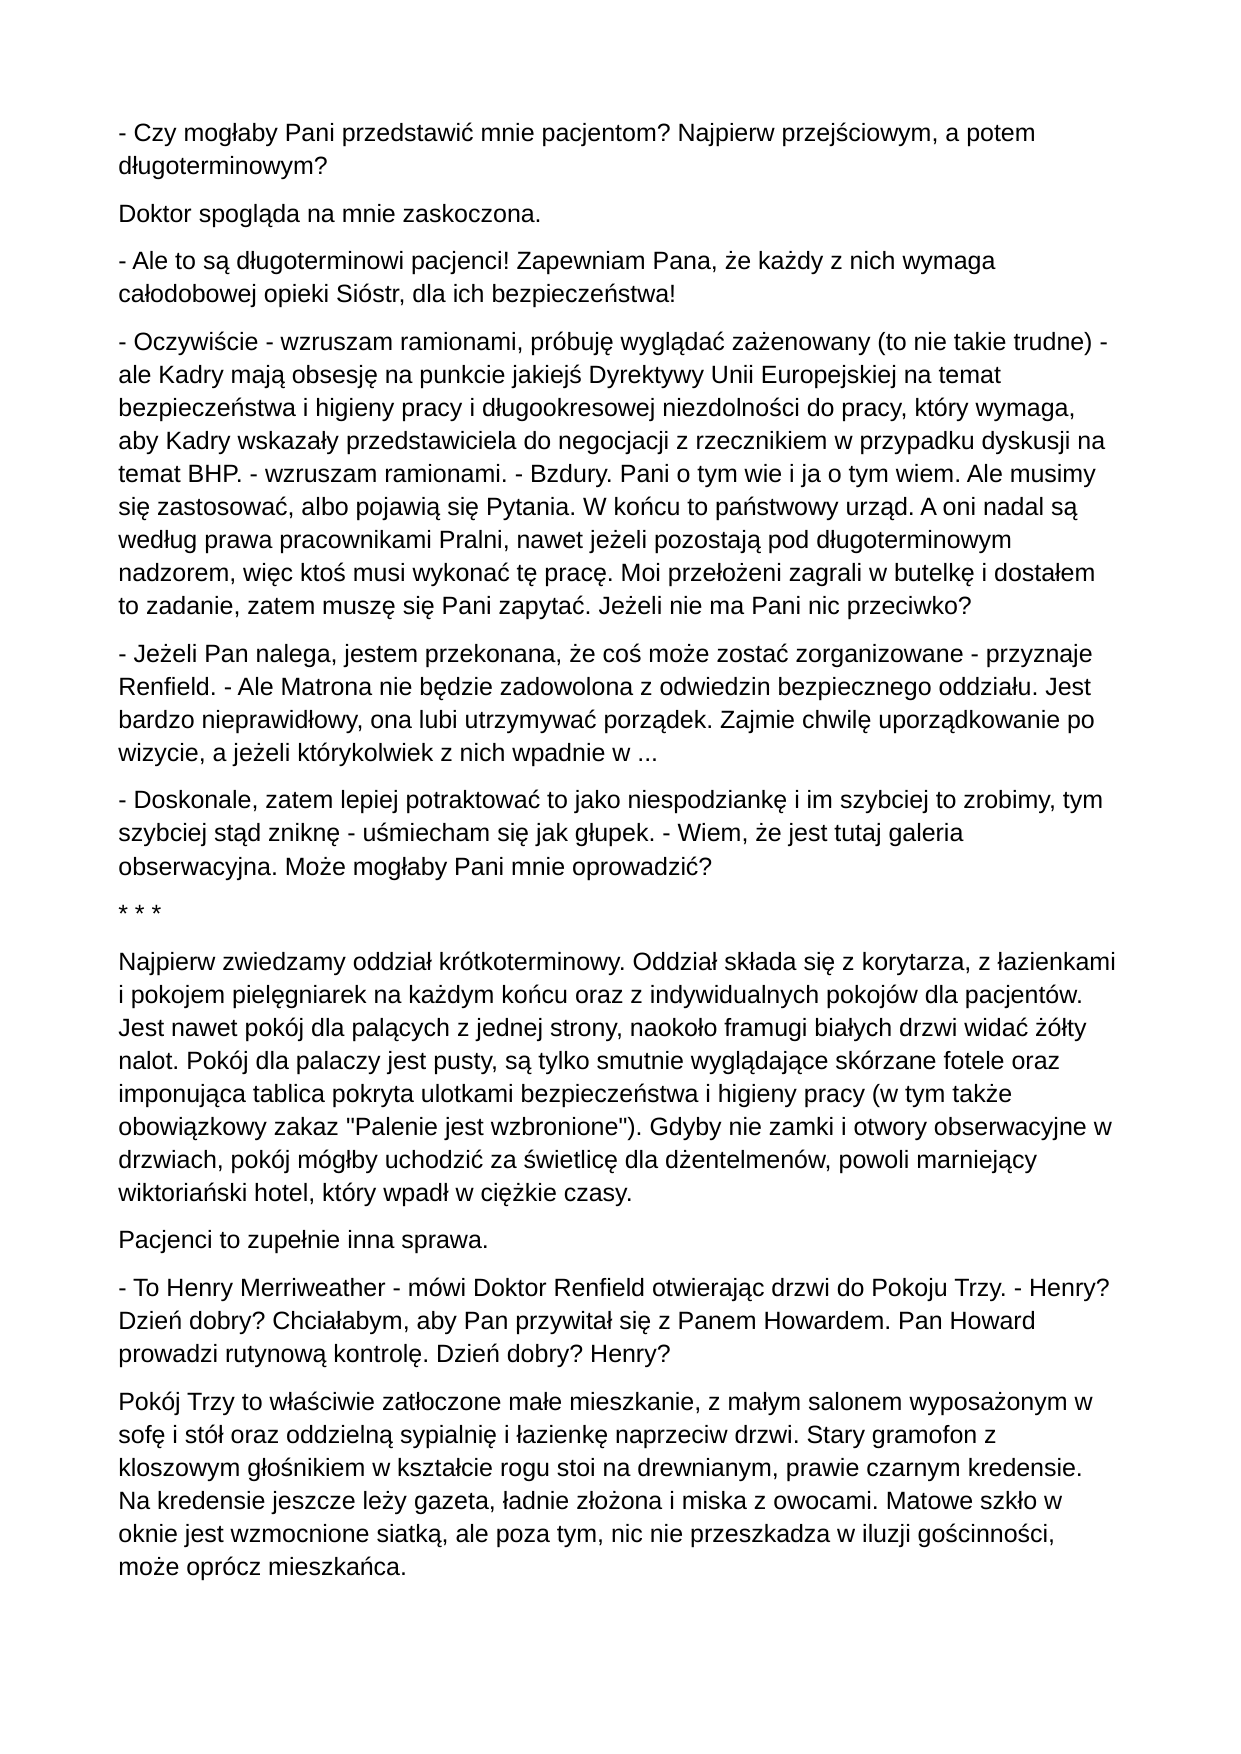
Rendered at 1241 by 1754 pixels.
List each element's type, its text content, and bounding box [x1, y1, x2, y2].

text - Czy mogłaby Pani przedstawić mnie pacjentom? Najpierw przejściowym, a potem długoterminowym? [118, 118, 1122, 180]
text - Doskonale, zatem lepiej potraktować to jako niespodziankę i im szybciej to zrobimy, tym szybciej stąd zniknę - uśmiecham się jak głupek. - Wiem, że jest tutaj galeria obserwacyjna. Może mogłaby Pani mnie oprowadzić? [118, 785, 1122, 880]
text Pacjenci to zupełnie inna sprawa. [118, 1225, 1122, 1254]
text * * * [118, 899, 1122, 928]
text - Oczywiście - wzruszam ramionami, próbuję wyglądać zażenowany (to nie takie trudne) - ale Kadry mają obsesję na punkcie jakiejś Dyrektywy Unii Europejskiej na temat bezpieczeństwa i higieny pracy i długookresowej niezdolności do pracy, który wymaga, aby Kadry wskazały przedstawiciela do negocjacji z rzecznikiem w przypadku dyskusji na temat BHP. - wzruszam ramionami. - Bzdury. Pani o tym wie i ja o tym wiem. Ale musimy się zastosować, albo pojawią się Pytania. W końcu to państwowy urząd. A oni nadal są według prawa pracownikami Pralni, nawet jeżeli pozostają pod długoterminowym nadzorem, więc ktoś musi wykonać tę pracę. Moi przełożeni zagrali w butelkę i dostałem to zadanie, zatem muszę się Pani zapytać. Jeżeli nie ma Pani nic przeciwko? [118, 327, 1122, 620]
text - Jeżeli Pan nalega, jestem przekonana, że coś może zostać zorganizowane - przyznaje Renfield. - Ale Matrona nie będzie zadowolona z odwiedzin bezpiecznego oddziału. Jest bardzo nieprawidłowy, ona lubi utrzymywać porządek. Zajmie chwilę uporządkowanie po wizycie, a jeżeli którykolwiek z nich wpadnie w ... [118, 639, 1122, 767]
text - Ale to są długoterminowi pacjenci! Zapewniam Pana, że każdy z nich wymaga całodobowej opieki Sióstr, dla ich bezpieczeństwa! [118, 246, 1122, 308]
text Pokój Trzy to właściwie zatłoczone małe mieszkanie, z małym salonem wyposażonym w sofę i stół oraz oddzielną sypialnię i łazienkę naprzeciw drzwi. Stary gramofon z kloszowym głośnikiem w kształcie rogu stoi na drewnianym, prawie czarnym kredensie. Na kredensie jeszcze leży gazeta, ładnie złożona i miska z owocami. Matowe szkło w oknie jest wzmocnione siatką, ale poza tym, nic nie przeszkadza w iluzji gościnności, może oprócz mieszkańca. [118, 1387, 1122, 1581]
text Doktor spogląda na mnie zaskoczona. [118, 199, 1122, 227]
text - To Henry Merriweather - mówi Doktor Renfield otwierając drzwi do Pokoju Trzy. - Henry? Dzień dobry? Chciałabym, aby Pan przywitał się z Panem Howardem. Pan Howard prowadzi rutynową kontrolę. Dzień dobry? Henry? [118, 1273, 1122, 1368]
text Najpierw zwiedzamy oddział krótkoterminowy. Oddział składa się z korytarza, z łazienkami i pokojem pielęgniarek na każdym końcu oraz z indywidualnych pokojów dla pacjentów. Jest nawet pokój dla palących z jednej strony, naokoło framugi białych drzwi widać żółty nalot. Pokój dla palaczy jest pusty, są tylko smutnie wyglądające skórzane fotele oraz imponująca tablica pokryta ulotkami bezpieczeństwa i higieny pracy (w tym także obowiązkowy zakaz "Palenie jest wzbronione"). Gdyby nie zamki i otwory obserwacyjne w drzwiach, pokój mógłby uchodzić za świetlicę dla dżentelmenów, powoli marniejący wiktoriański hotel, który wpadł w ciężkie czasy. [118, 947, 1122, 1207]
